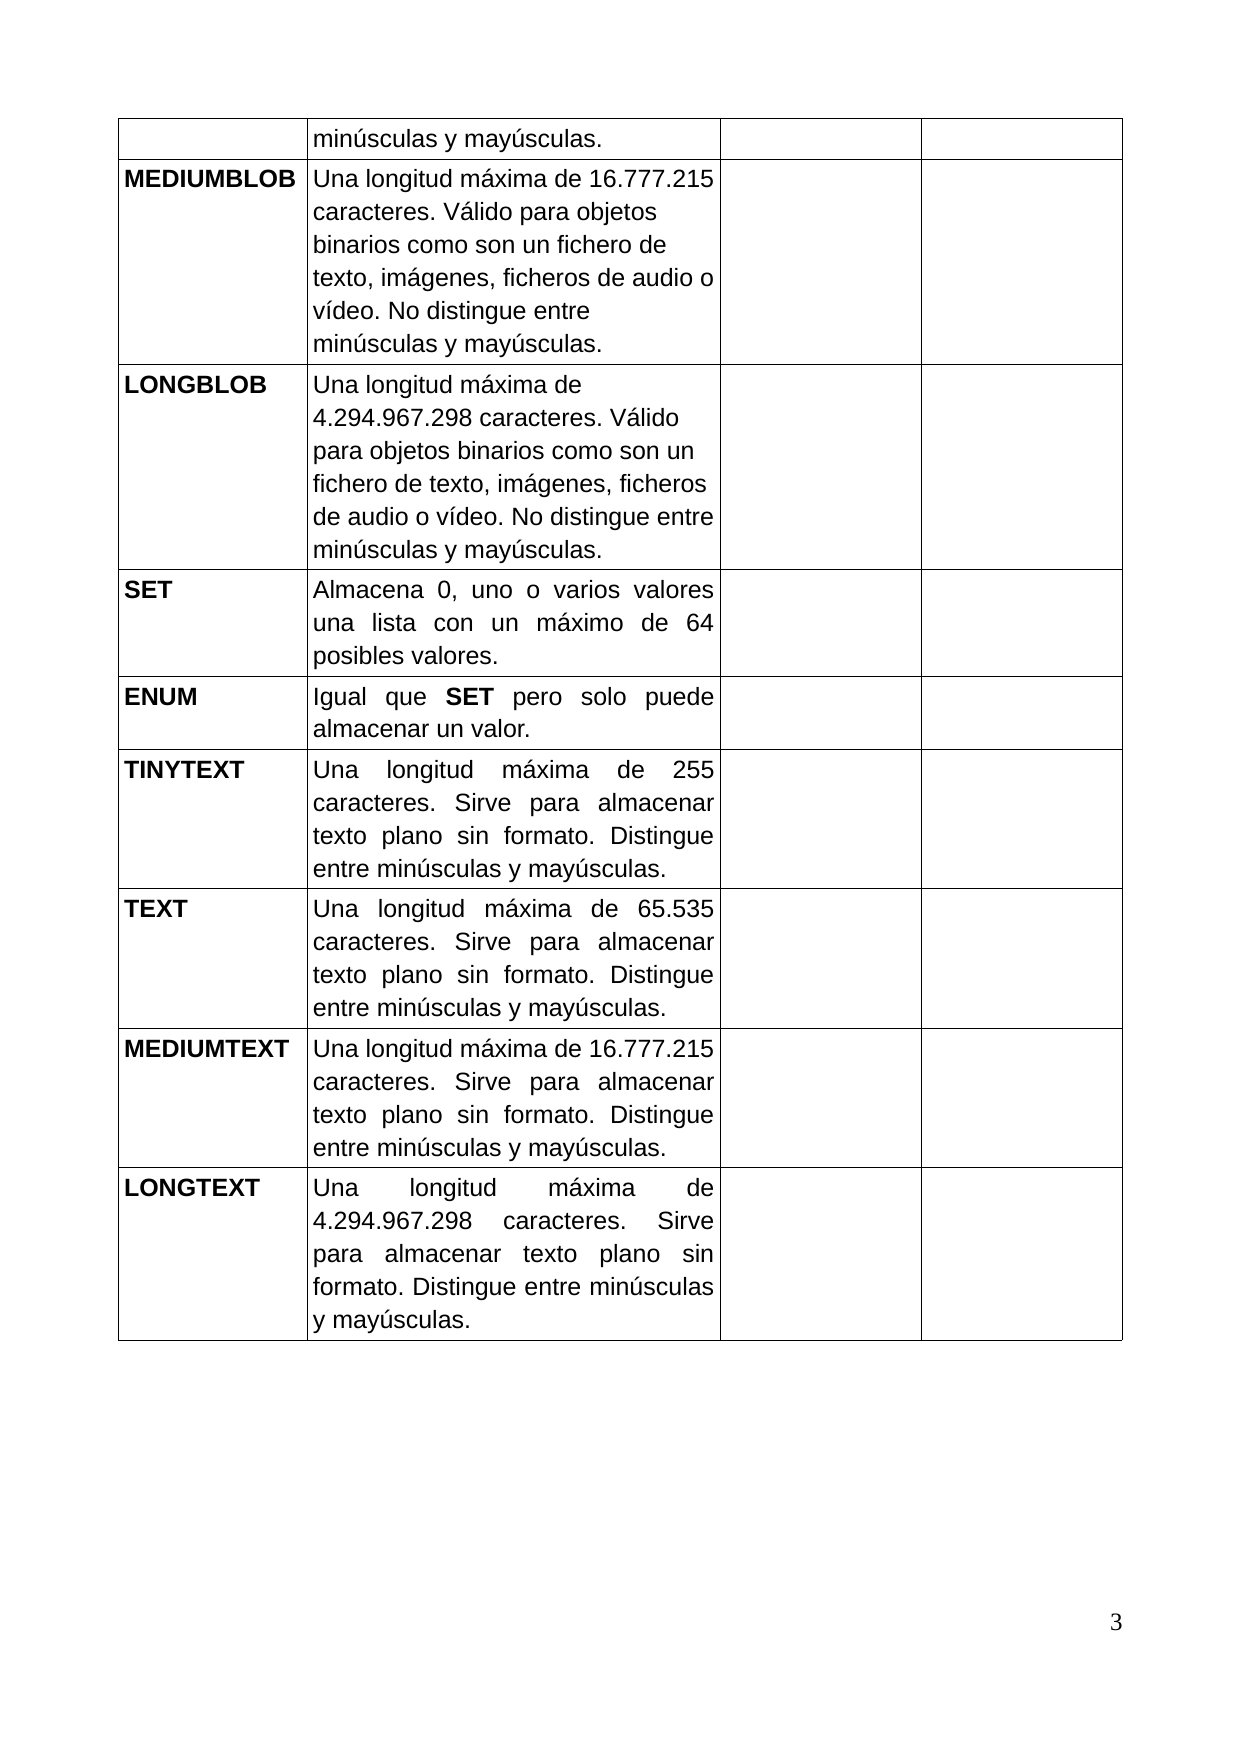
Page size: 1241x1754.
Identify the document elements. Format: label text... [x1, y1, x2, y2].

table_cell [721, 160, 921, 364]
table_cell MEDIUMTEXT [119, 1029, 307, 1167]
table_cell [721, 889, 921, 1028]
table_cell LONGBLOB [119, 365, 307, 569]
table_cell Una longitud máxima de 16.777.215 caracteres. Válido para objetos binarios como son un fichero de texto, imágenes, ficheros de audio o vídeo. No distingue entre minúsculas y mayúsculas. [308, 160, 720, 364]
table_cell minúsculas y mayúsculas. [308, 119, 720, 158]
table_cell SET [119, 570, 307, 676]
table_cell Una longitud máxima de 255 caracteres. Sirve para almacenar texto plano sin formato. Distingue entre minúsculas y mayúsculas. [308, 750, 720, 888]
table_cell [721, 1029, 921, 1167]
table_cell Una longitud máxima de 4.294.967.298 caracteres. Válido para objetos binarios como son un fichero de texto, imágenes, ficheros de audio o vídeo. No distingue entre minúsculas y mayúsculas. [308, 365, 720, 569]
table_cell Almacena 0, uno o varios valores una lista con un máximo de 64 posibles valores. [308, 570, 720, 676]
table_cell [721, 750, 921, 888]
table_cell [922, 570, 1122, 676]
table_cell [721, 677, 921, 749]
table_cell [922, 119, 1122, 158]
table_cell [721, 570, 921, 676]
table_cell [922, 365, 1122, 569]
table_cell [119, 119, 307, 158]
table_cell [922, 677, 1122, 749]
table_cell Una longitud máxima de 16.777.215 caracteres. Sirve para almacenar texto plano sin formato. Distingue entre minúsculas y mayúsculas. [308, 1029, 720, 1167]
table_cell Una longitud máxima de 65.535 caracteres. Sirve para almacenar texto plano sin formato. Distingue entre minúsculas y mayúsculas. [308, 889, 720, 1028]
table_cell [721, 1168, 921, 1339]
table_cell [922, 1029, 1122, 1167]
table_cell [721, 119, 921, 158]
table_cell TEXT [119, 889, 307, 1028]
table_cell LONGTEXT [119, 1168, 307, 1339]
table_cell [721, 365, 921, 569]
table_cell Una longitud máxima de 4.294.967.298 caracteres. Sirve para almacenar texto plano sin formato. Distingue entre minúsculas y mayúsculas. [308, 1168, 720, 1339]
table_cell Igual que SET pero solo puede almacenar un valor. [308, 677, 720, 749]
table_cell [922, 889, 1122, 1028]
table_cell [922, 1168, 1122, 1339]
table_cell [922, 750, 1122, 888]
table_cell TINYTEXT [119, 750, 307, 888]
table_cell [922, 160, 1122, 364]
table_cell MEDIUMBLOB [119, 160, 307, 364]
table_cell ENUM [119, 677, 307, 749]
